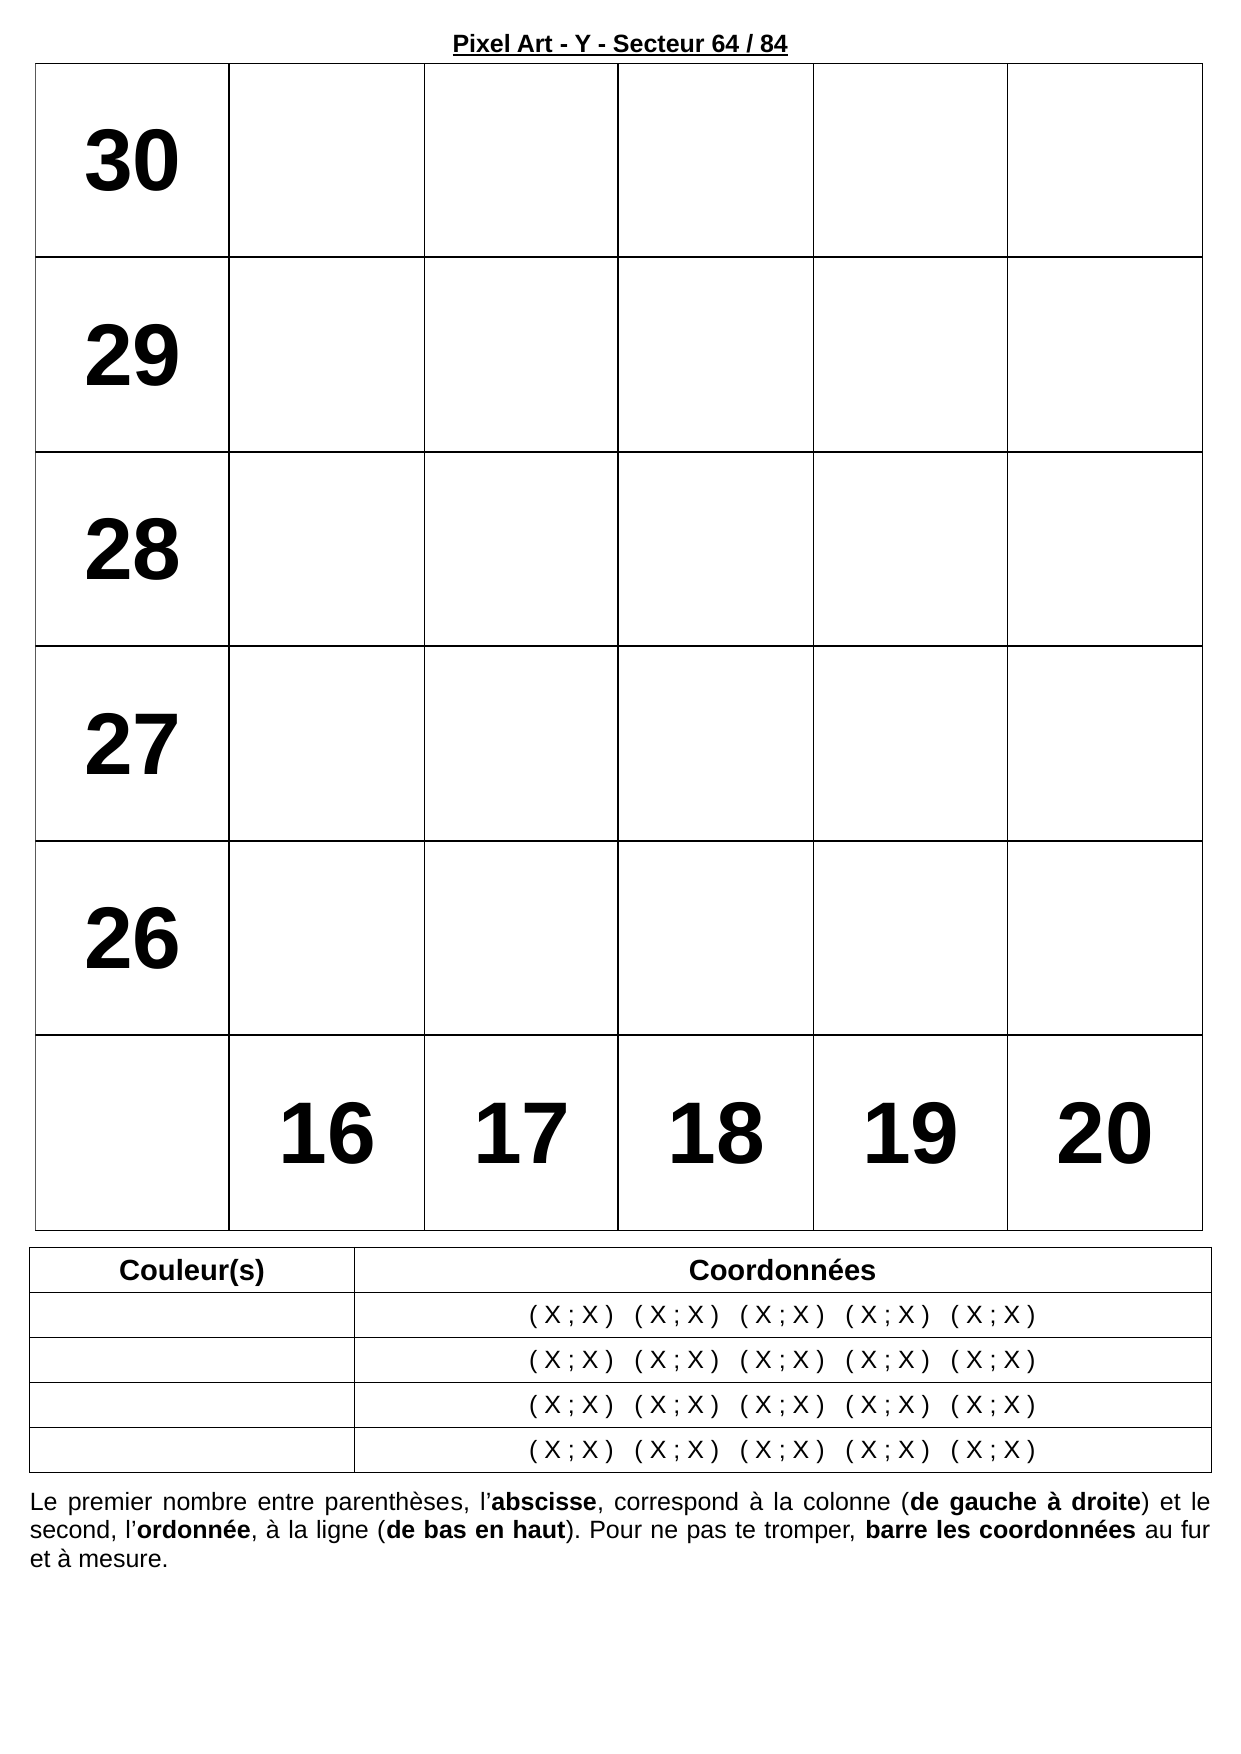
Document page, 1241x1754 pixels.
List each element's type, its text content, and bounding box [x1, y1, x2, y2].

table_header Couleur(s) [30, 1248, 354, 1292]
table_cell ( X ; X ) ( X ; X ) ( X ; X ) ( X ; X ) ( X ; X ) [355, 1428, 1211, 1472]
table_cell ( X ; X ) ( X ; X ) ( X ; X ) ( X ; X ) ( X ; X ) [355, 1383, 1211, 1427]
table_cell ( X ; X ) ( X ; X ) ( X ; X ) ( X ; X ) ( X ; X ) [355, 1338, 1211, 1382]
table_cell [30, 1338, 354, 1382]
table_cell [30, 1428, 354, 1472]
table_cell [30, 1293, 354, 1337]
table_cell ( X ; X ) ( X ; X ) ( X ; X ) ( X ; X ) ( X ; X ) [355, 1293, 1211, 1337]
table_cell [30, 1383, 354, 1427]
table_header Coordonnées [355, 1248, 1211, 1292]
text Le premier nombre entre parenthèses, l’abscisse, correspond à la colonne (de gauche à droite) et le second, l’ordonnée, à la ligne (de bas en haut). Pour ne pas te tromper, barre les coordonnées au fur et à mesure. [29, 1487, 1211, 1573]
text Pixel Art - Y - Secteur 64 / 84 [29, 29, 1211, 58]
